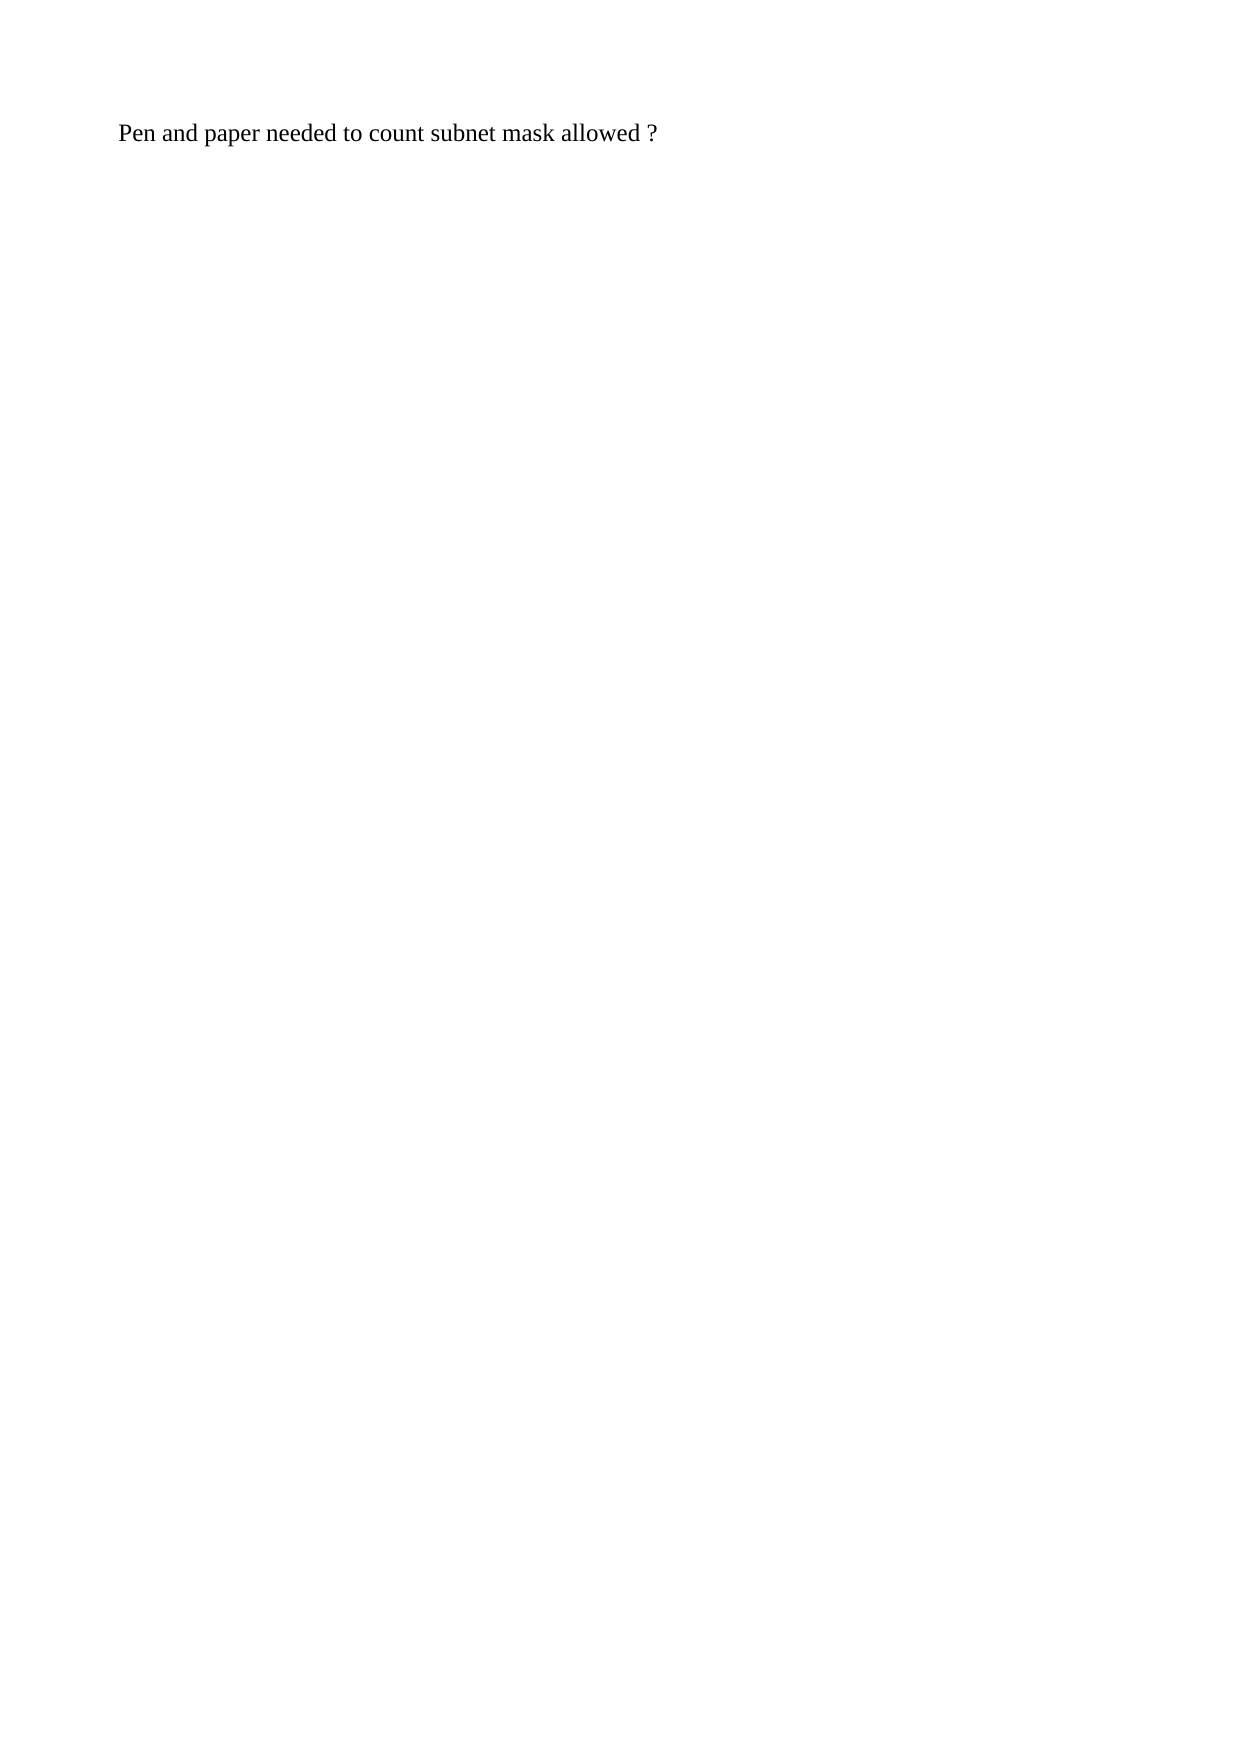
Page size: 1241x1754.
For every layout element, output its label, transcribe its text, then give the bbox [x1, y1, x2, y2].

text Pen and paper needed to count subnet mask allowed ? [118, 118, 1122, 147]
